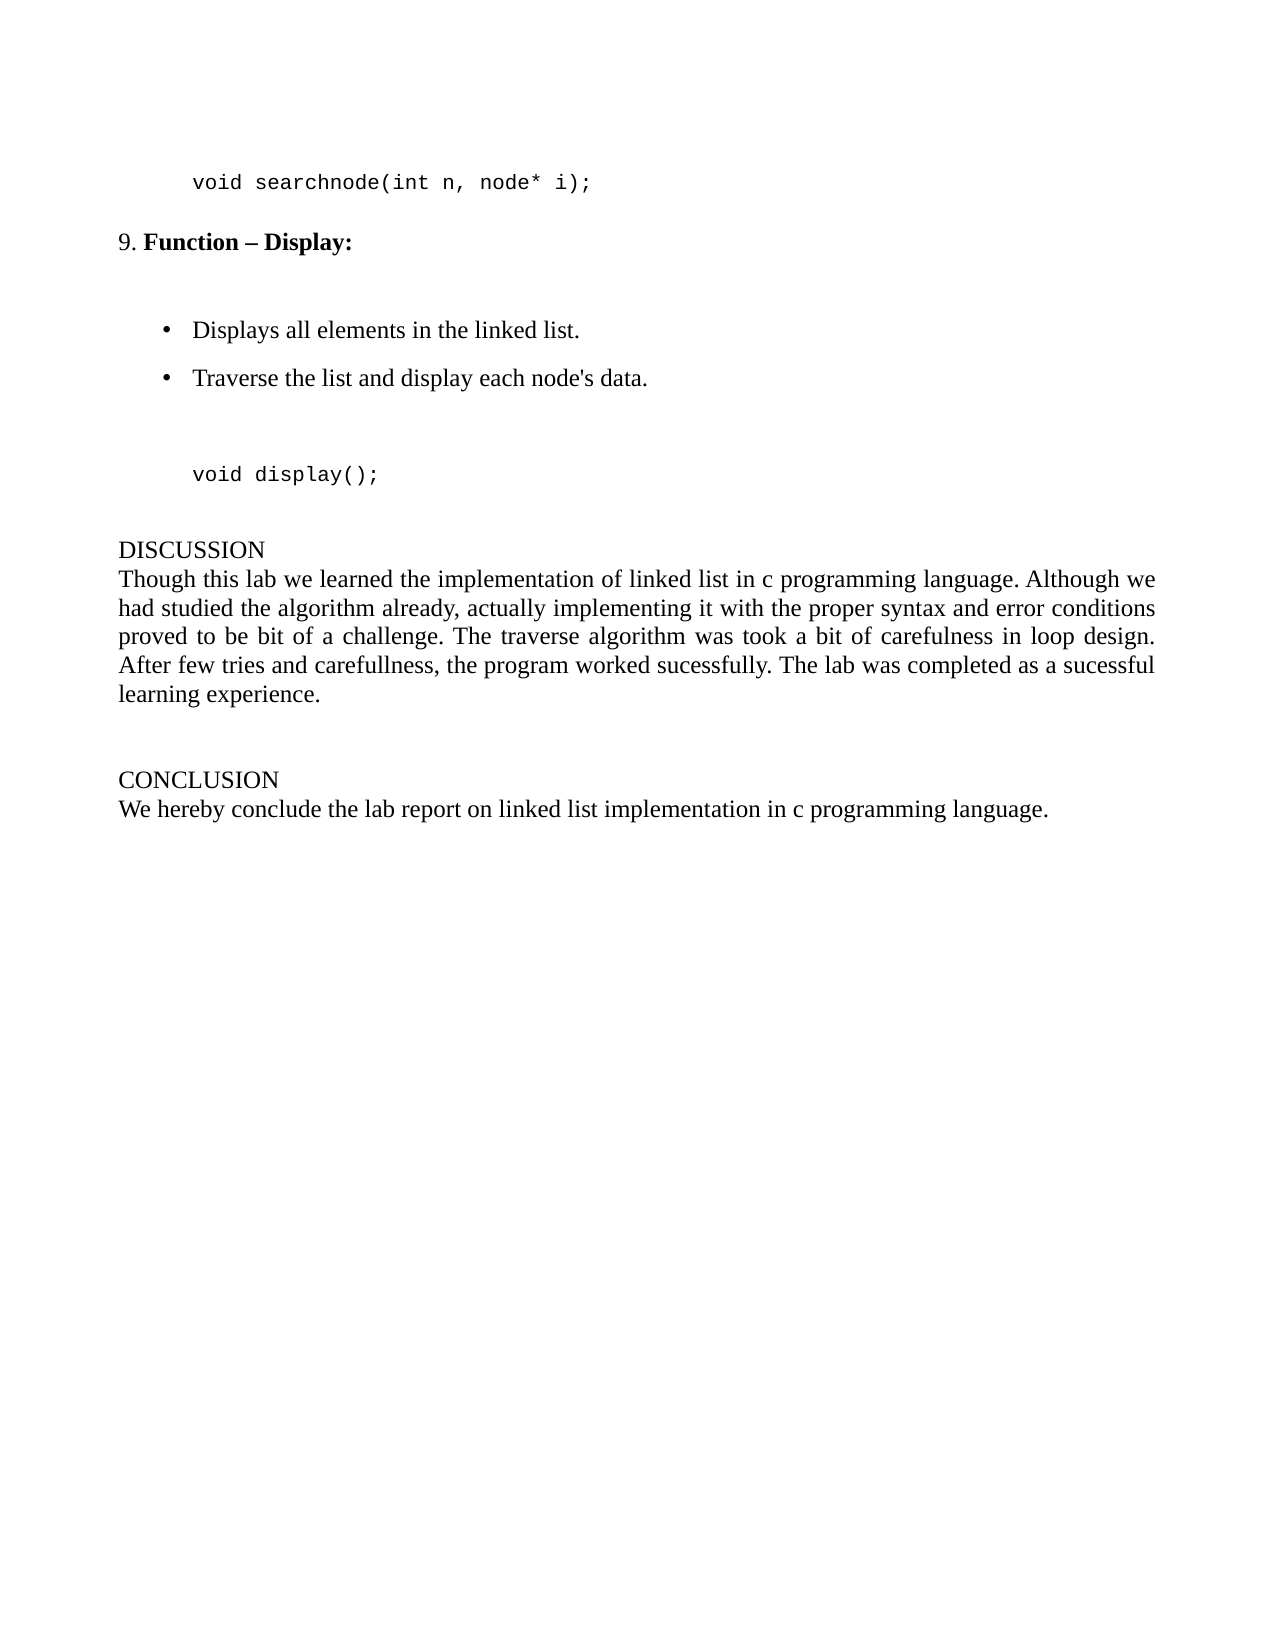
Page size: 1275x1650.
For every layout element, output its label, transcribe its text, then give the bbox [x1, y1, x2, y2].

list Traverse the list and display each node's data. [162, 363, 1157, 391]
text Though this lab we learned the implementation of linked list in c programming language. Although we had studied the algorithm already, actually implementing it with the proper syntax and error conditions proved to be bit of a challenge. The traverse algorithm was took a bit of carefulness in loop design. After few tries and carefullness, the program worked sucessfully. The lab was completed as a sucessful learning experience. [118, 564, 1157, 708]
text DISCUSSION [118, 535, 1157, 564]
list Displays all elements in the linked list. [162, 315, 1157, 344]
text We hereby conclude the lab report on linked list implementation in c programming language. [118, 794, 1157, 823]
subtitle 9. Function – Display: [118, 227, 1157, 256]
text void searchnode(int n, node* i); [118, 166, 1157, 195]
text void display(); [118, 458, 1157, 487]
text CONCLUSION [118, 765, 1157, 794]
